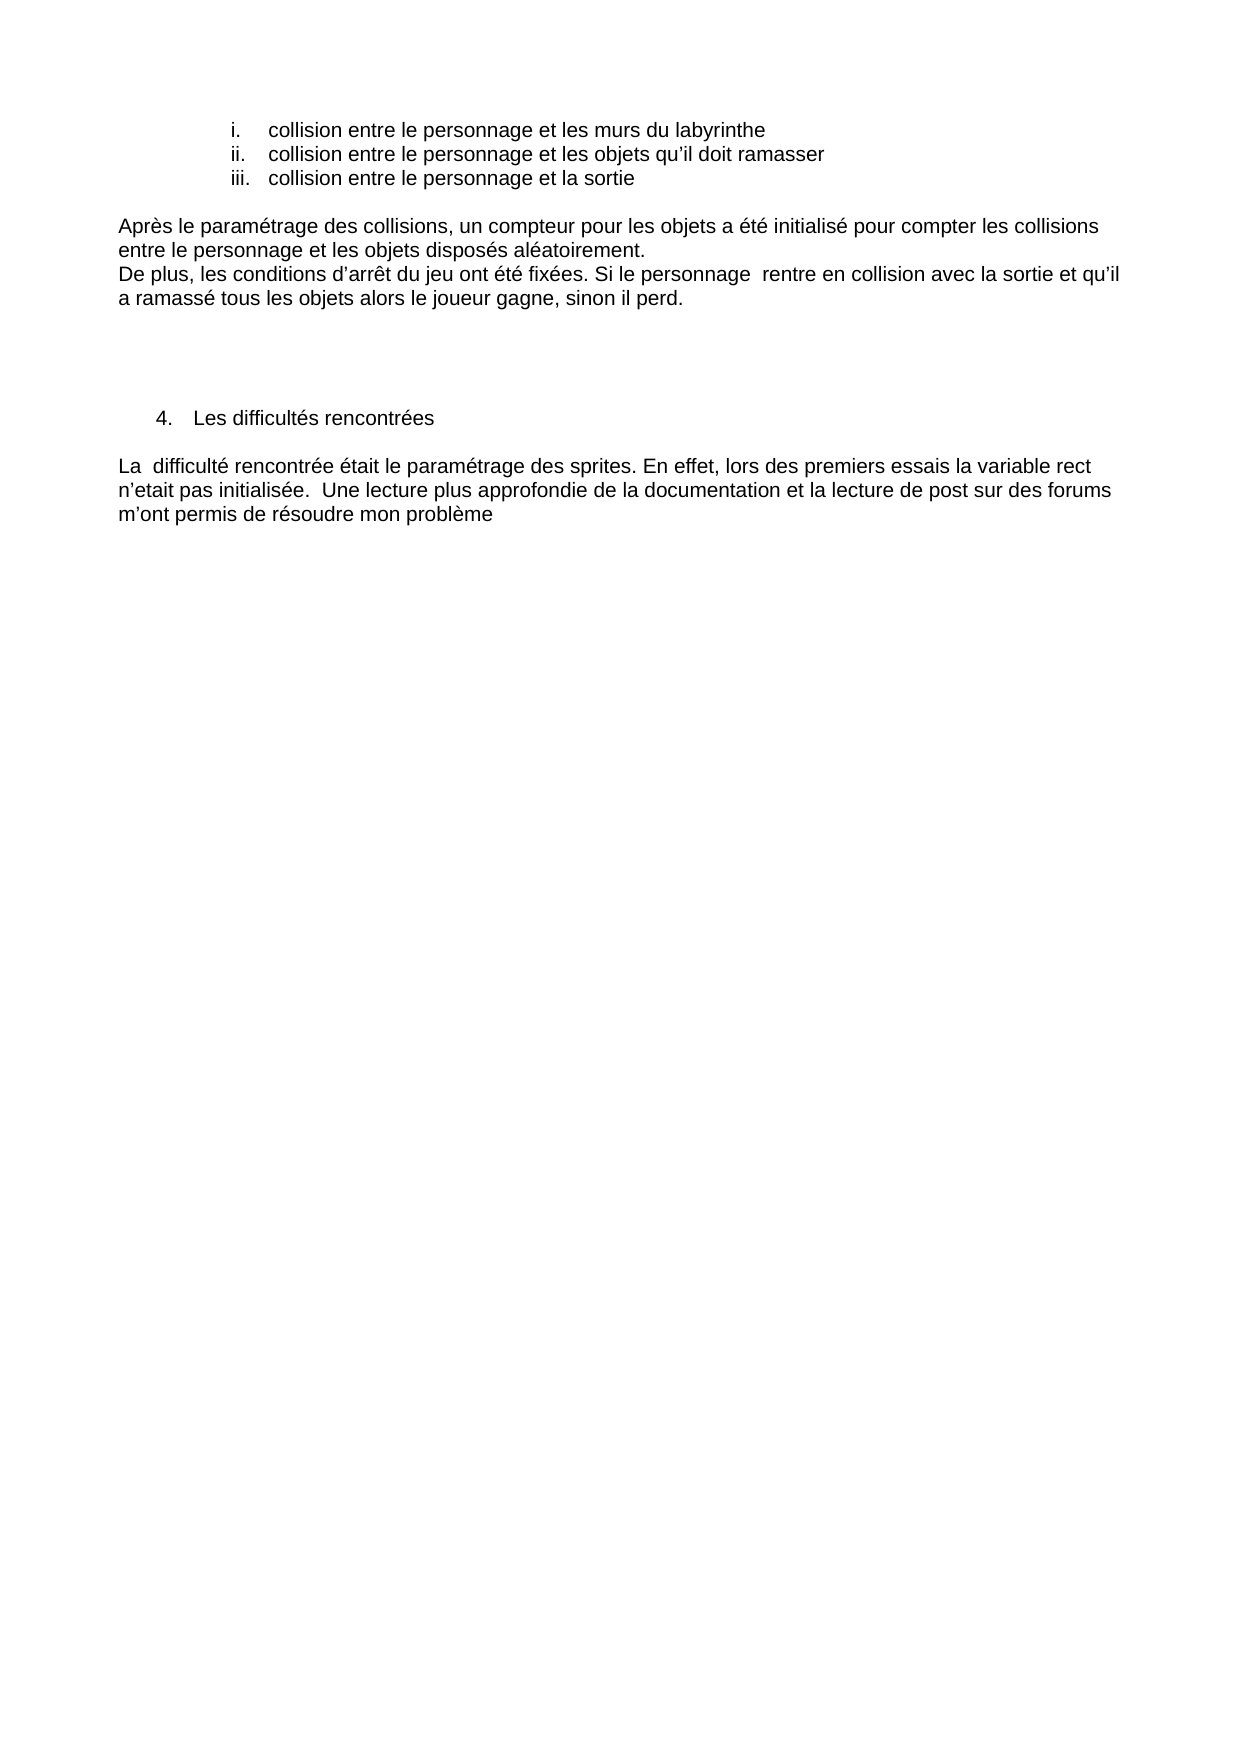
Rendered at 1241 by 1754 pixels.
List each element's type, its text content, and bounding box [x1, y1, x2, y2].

list collision entre le personnage et la sortie [231, 166, 1122, 190]
text De plus, les conditions d’arrêt du jeu ont été fixées. Si le personnage rentre en collision avec la sortie et qu’il a ramassé tous les objets alors le joueur gagne, sinon il perd. [118, 262, 1122, 310]
text Après le paramétrage des collisions, un compteur pour les objets a été initialisé pour compter les collisions entre le personnage et les objets disposés aléatoirement. [118, 214, 1122, 262]
text La difficulté rencontrée était le paramétrage des sprites. En effet, lors des premiers essais la variable rect n’etait pas initialisée. Une lecture plus approfondie de la documentation et la lecture de post sur des forums m’ont permis de résoudre mon problème [118, 453, 1122, 525]
list collision entre le personnage et les objets qu’il doit ramasser [231, 142, 1122, 166]
list Les difficultés rencontrées [156, 406, 1122, 429]
list collision entre le personnage et les murs du labyrinthe [231, 118, 1122, 142]
